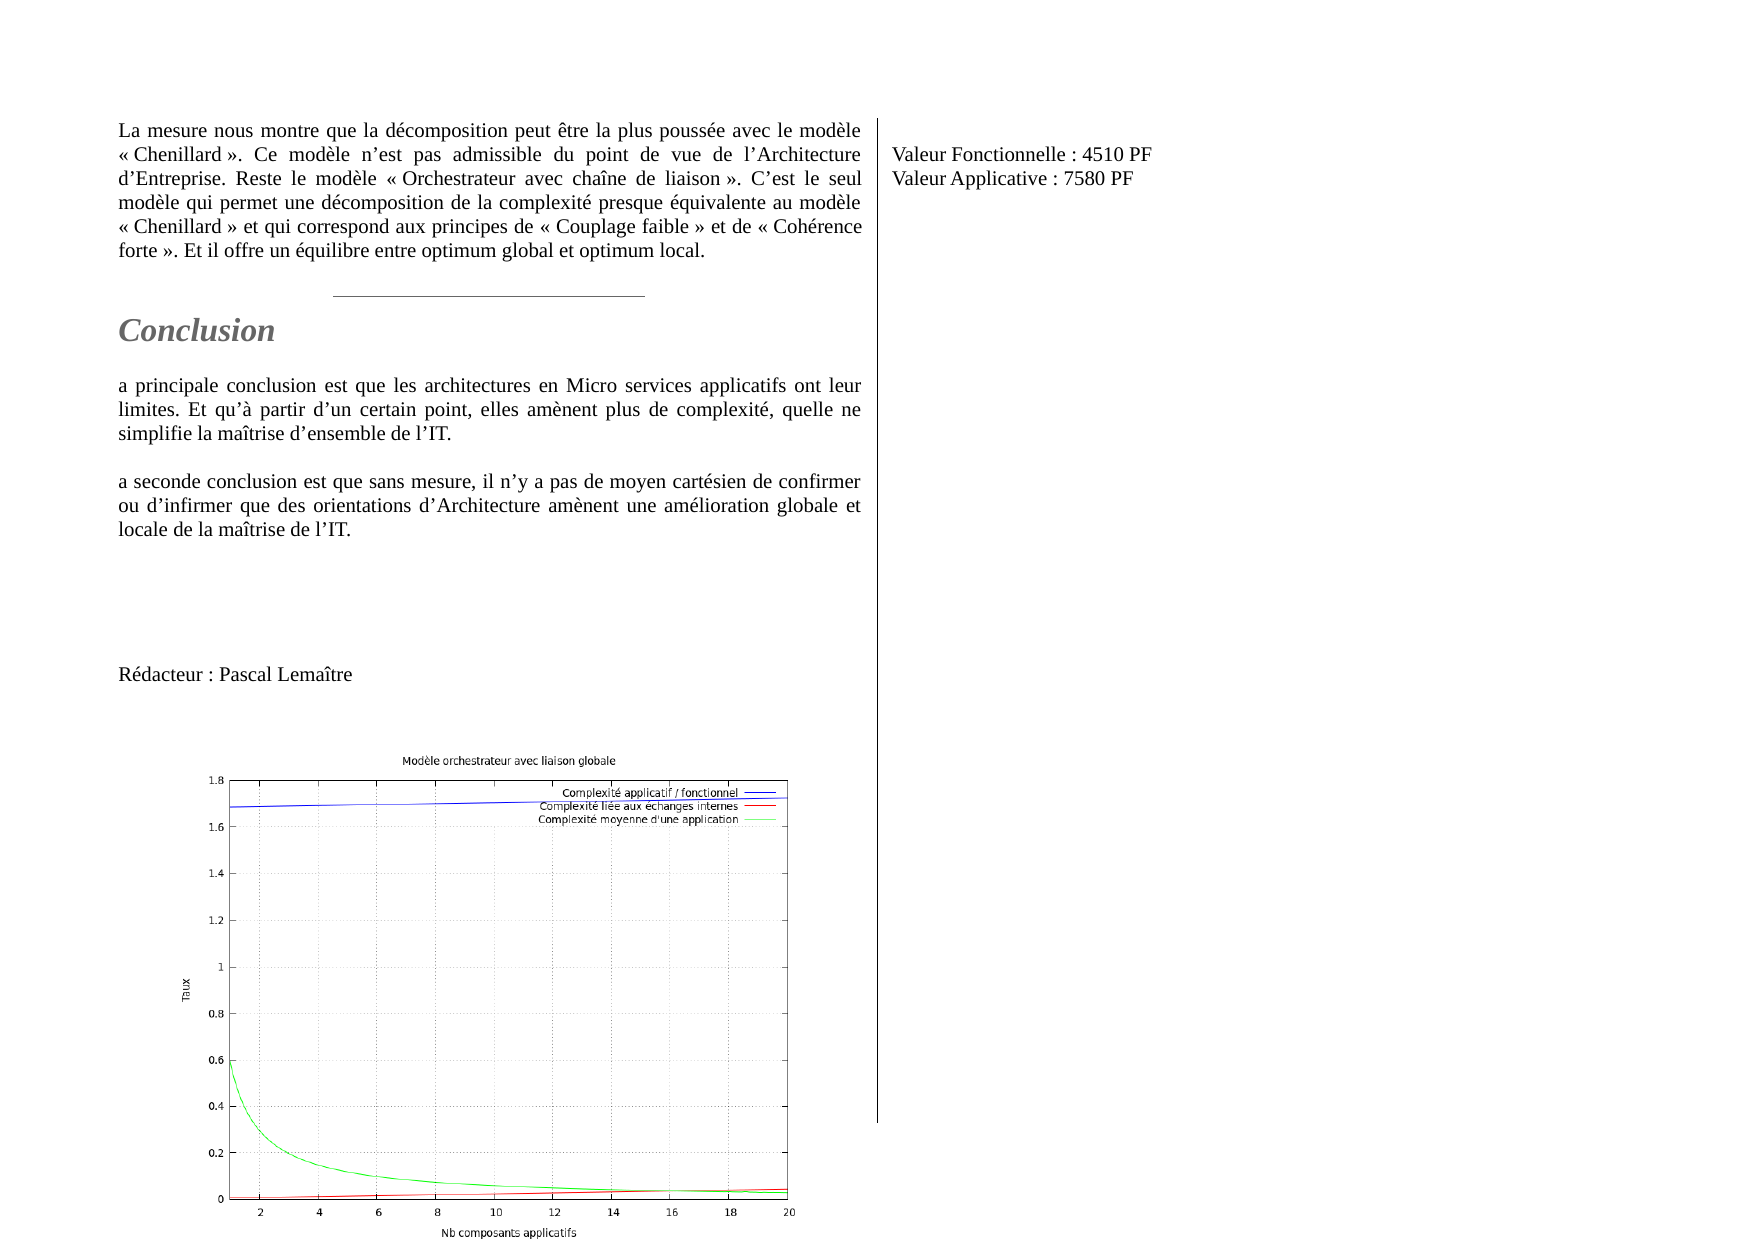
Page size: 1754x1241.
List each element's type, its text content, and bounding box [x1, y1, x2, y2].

text Valeur Applicative : 7580 PF [892, 166, 1636, 190]
text La mesure nous montre que la décomposition peut être la plus poussée avec le modèle « Chenillard ». Ce modèle n’est pas admissible du point de vue de l’Architecture d’Entreprise. Reste le modèle « Orchestrateur avec chaîne de liaison ». C’est le seul modèle qui permet une décomposition de la complexité presque équivalente au modèle « Chenillard » et qui correspond aux principes de « Couplage faible » et de « Cohérence forte ». Et il offre un équilibre entre optimum global et optimum local. [118, 118, 862, 262]
text Valeur Fonctionnelle : 4510 PF [892, 142, 1636, 166]
picture [118, 740, 863, 1241]
text Conclusion [118, 311, 862, 349]
text a principale conclusion est que les architectures en Micro services applicatifs ont leur limites. Et qu’à partir d’un certain point, elles amènent plus de complexité, quelle ne simplifie la maîtrise d’ensemble de l’IT. [118, 373, 862, 445]
text a seconde conclusion est que sans mesure, il n’y a pas de moyen cartésien de confirmer ou d’infirmer que des orientations d’Architecture amènent une amélioration globale et locale de la maîtrise de l’IT. [118, 469, 862, 541]
text Rédacteur : Pascal Lemaître [118, 662, 862, 686]
